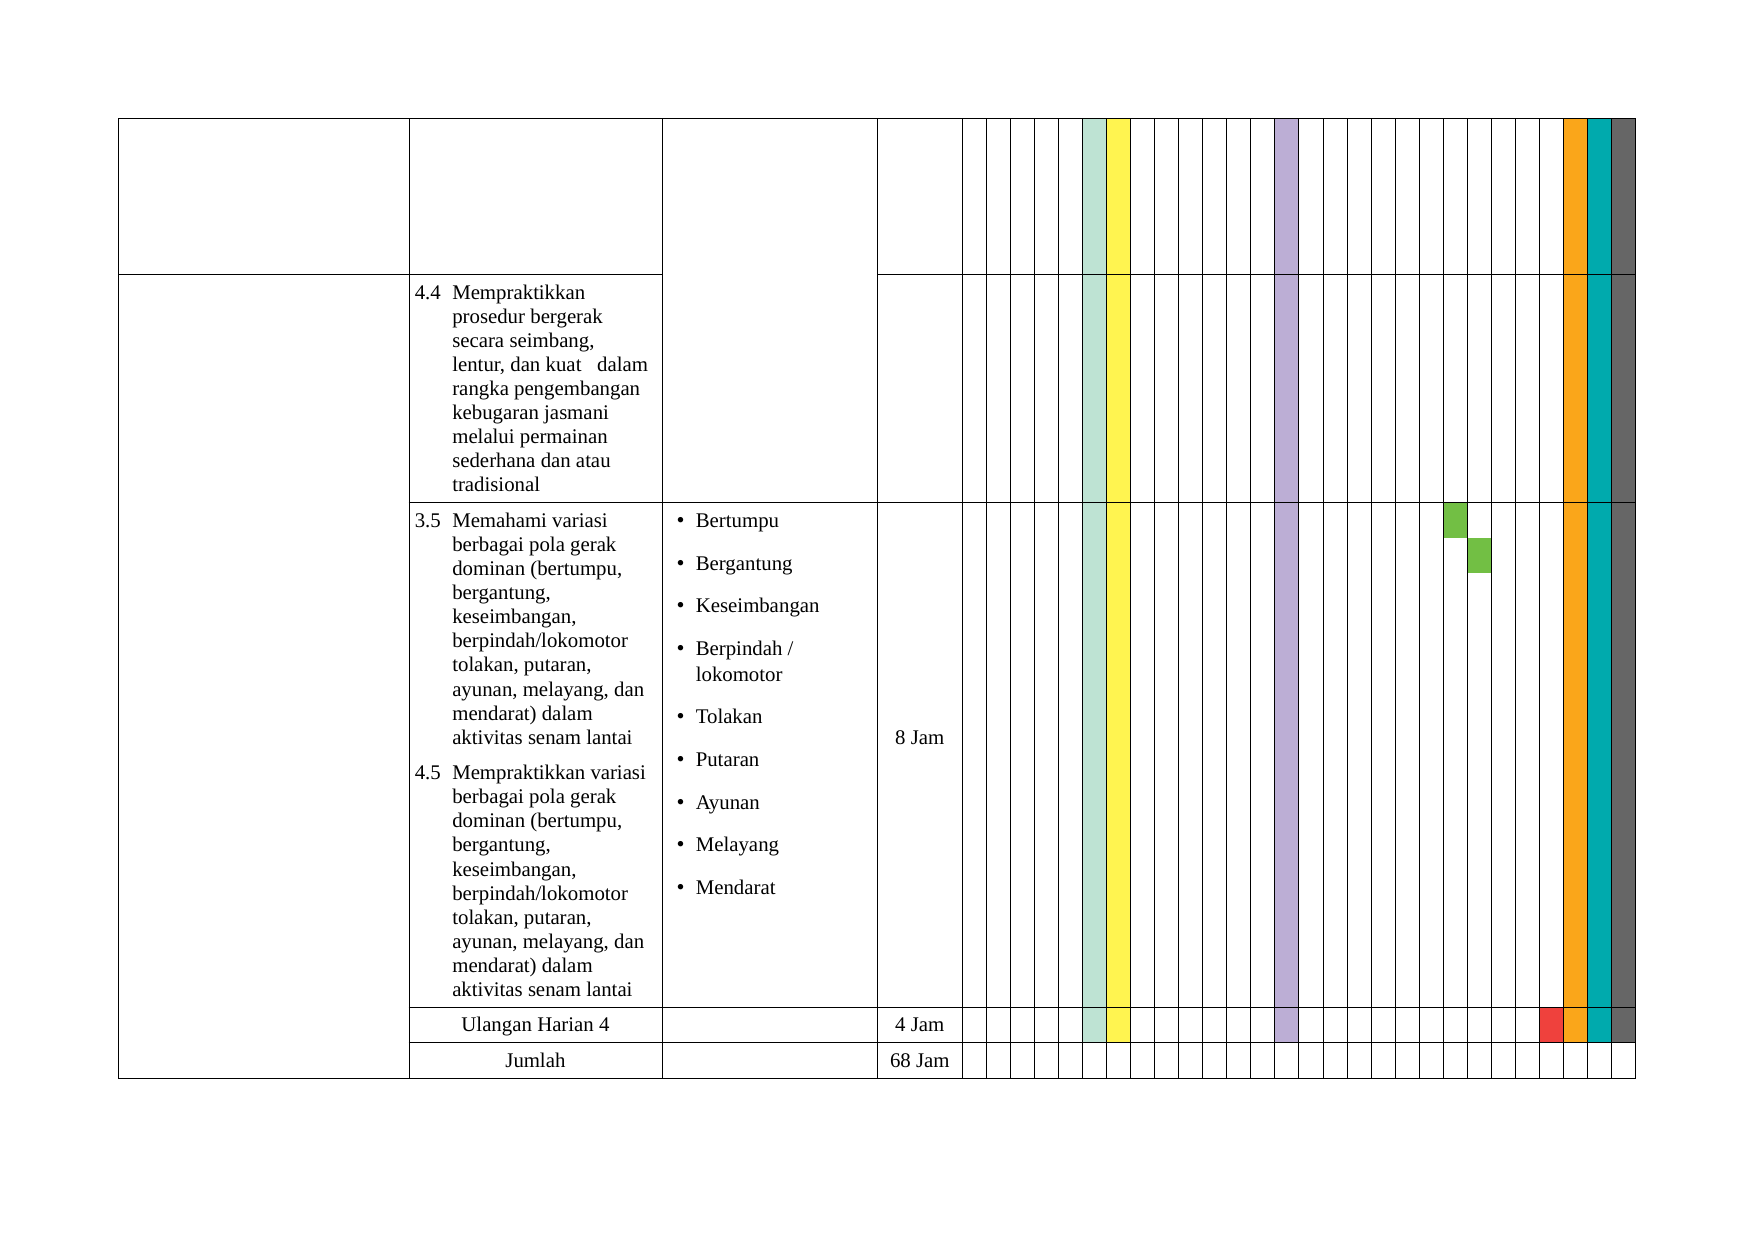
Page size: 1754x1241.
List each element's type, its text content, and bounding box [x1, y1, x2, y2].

table_cell [1372, 503, 1395, 754]
table_cell [1251, 1043, 1274, 1078]
table_cell [1083, 275, 1106, 502]
table_cell Ulangan Harian 4 [410, 1008, 662, 1042]
table_cell [1155, 119, 1178, 274]
table_cell [1588, 754, 1611, 1007]
table_cell [119, 275, 147, 502]
table_cell [148, 275, 409, 502]
table_cell [1420, 754, 1443, 1007]
table_cell [1059, 754, 1082, 1007]
table_cell [1564, 275, 1587, 502]
table_cell 3.5 [410, 503, 446, 754]
table_cell [1083, 503, 1106, 754]
table_cell [1059, 275, 1082, 502]
table_cell [1612, 275, 1635, 502]
table_cell [148, 1007, 409, 1042]
table_cell [1588, 275, 1611, 502]
table_cell [1324, 1008, 1347, 1042]
table_cell [148, 1042, 409, 1078]
table_cell [1324, 503, 1347, 754]
table_cell [1492, 503, 1515, 754]
table_cell 4.4 [410, 275, 446, 502]
table_cell [1468, 503, 1491, 538]
table_cell [1083, 1043, 1106, 1078]
table_cell [1131, 503, 1154, 754]
table_cell [1372, 754, 1395, 1007]
table_cell [1107, 503, 1130, 754]
table_cell [1564, 1043, 1587, 1078]
table_cell 68 Jam [878, 1043, 962, 1078]
table_cell [1540, 275, 1563, 502]
table_cell [1251, 275, 1274, 502]
table_cell [663, 1043, 877, 1078]
table_cell [1444, 538, 1467, 754]
table_cell [1059, 1043, 1082, 1078]
table_cell [1179, 119, 1202, 274]
table_cell [1540, 503, 1563, 754]
table_cell [1011, 754, 1034, 1007]
table_cell [1468, 275, 1491, 502]
table_cell [1516, 275, 1539, 502]
table_cell [446, 119, 662, 274]
table_cell [1227, 1043, 1250, 1078]
table_cell [1083, 119, 1106, 274]
table_cell [1227, 754, 1250, 1007]
table_cell [1348, 1008, 1371, 1042]
table_cell [119, 754, 147, 1007]
table_cell [1564, 754, 1587, 1007]
table_cell [1083, 1008, 1106, 1042]
table_cell [1059, 119, 1082, 274]
table_cell [1516, 754, 1539, 1007]
table_cell [1564, 119, 1587, 274]
table_cell [1444, 503, 1467, 538]
table_cell [1396, 1008, 1419, 1042]
table_cell [1396, 503, 1419, 754]
table_cell [1540, 119, 1563, 274]
table_cell [1203, 119, 1226, 274]
table_cell [1179, 1043, 1202, 1078]
table_cell [1324, 119, 1347, 274]
table_cell [1059, 1008, 1082, 1042]
table_cell [1131, 119, 1154, 274]
table_cell [148, 502, 409, 754]
table_cell [1588, 503, 1611, 754]
table_cell [987, 503, 1010, 754]
table_cell [1516, 1043, 1539, 1078]
table_cell [1035, 754, 1058, 1007]
table_cell [1564, 503, 1587, 754]
table_cell [1468, 1043, 1491, 1078]
table_cell [1372, 1008, 1395, 1042]
table_cell [1299, 119, 1323, 274]
table_cell [878, 275, 962, 502]
table_cell [1612, 754, 1635, 1007]
table_cell Memahami variasi berbagai pola gerak dominan (bertumpu, bergantung, keseimbangan, berpindah/lokomotor tolakan, putaran, ayunan, melayang, dan mendarat) dalam aktivitas senam lantai [446, 503, 662, 754]
table_cell [663, 119, 877, 502]
table_cell [1275, 754, 1298, 1007]
table_cell [1348, 503, 1371, 754]
table_cell [1612, 1043, 1635, 1078]
table_cell [1227, 1008, 1250, 1042]
table_cell [1324, 754, 1347, 1007]
table_cell [1444, 1043, 1467, 1078]
table_cell [1155, 503, 1178, 754]
table_cell [1492, 119, 1515, 274]
table_cell [1396, 1043, 1419, 1078]
table_cell Jumlah [410, 1043, 662, 1078]
table_cell [1396, 119, 1419, 274]
table_cell [987, 1043, 1010, 1078]
table_cell [1299, 1008, 1323, 1042]
table_cell [1420, 503, 1443, 754]
table_cell [1444, 1008, 1467, 1042]
table_cell [1516, 1008, 1539, 1042]
table_cell [1516, 119, 1539, 274]
table_cell [1107, 1043, 1130, 1078]
table_cell [1396, 754, 1419, 1007]
table_cell [1299, 275, 1323, 502]
table_cell [1492, 1008, 1515, 1042]
table_cell [410, 119, 446, 274]
table_cell [963, 1043, 986, 1078]
table_cell [1275, 1008, 1298, 1042]
table_cell 4 Jam [878, 1008, 962, 1042]
table_cell [1035, 275, 1058, 502]
table_cell [1011, 275, 1034, 502]
table_cell [663, 1008, 877, 1042]
table_cell [1059, 503, 1082, 754]
table_cell [1155, 1008, 1178, 1042]
table_cell [1299, 1043, 1323, 1078]
table_cell [1179, 275, 1202, 502]
table_cell [1203, 503, 1226, 754]
table_cell [1203, 1043, 1226, 1078]
table_cell [1275, 503, 1298, 754]
table_cell [1179, 1008, 1202, 1042]
table_cell [963, 754, 986, 1007]
table_cell [1540, 1043, 1563, 1078]
table_cell [148, 119, 409, 274]
table_cell [1468, 574, 1491, 754]
table_cell [1420, 275, 1443, 502]
table_cell [1492, 1043, 1515, 1078]
table_cell [1299, 754, 1323, 1007]
table_cell [119, 119, 147, 274]
table_cell [1107, 1008, 1130, 1042]
table_cell [1251, 754, 1274, 1007]
table_cell 4.5 [410, 754, 446, 1007]
table_cell [1227, 503, 1250, 754]
table_cell [1420, 1008, 1443, 1042]
table_cell [1396, 275, 1419, 502]
table_cell [1131, 1043, 1154, 1078]
table_cell [987, 1008, 1010, 1042]
table_cell [1155, 275, 1178, 502]
table_cell [1372, 275, 1395, 502]
table_cell [1251, 1008, 1274, 1042]
table_cell [1444, 754, 1467, 1007]
table_cell [1275, 119, 1298, 274]
table_cell [1612, 503, 1635, 754]
table_cell [1324, 275, 1347, 502]
table_cell [963, 1008, 986, 1042]
table_cell [878, 119, 962, 274]
table_cell [1011, 1043, 1034, 1078]
table_cell [1444, 119, 1467, 274]
table_cell [119, 1042, 147, 1078]
table_cell [1372, 1043, 1395, 1078]
table_cell [1612, 119, 1635, 274]
table_cell [1035, 1043, 1058, 1078]
table_cell [963, 119, 986, 274]
table_cell [1372, 119, 1395, 274]
table_cell [1275, 275, 1298, 502]
table_cell [1107, 754, 1130, 1007]
table_cell [1492, 754, 1515, 1007]
table_cell [878, 754, 962, 1007]
table_cell [1492, 275, 1515, 502]
table_cell [1203, 1008, 1226, 1042]
table_cell [148, 754, 409, 1007]
table_cell [1540, 754, 1563, 1007]
table_cell [1468, 1008, 1491, 1042]
table_cell [1420, 1043, 1443, 1078]
table_cell [1588, 119, 1611, 274]
table_cell [1131, 275, 1154, 502]
table_cell [1588, 1043, 1611, 1078]
table_cell Mempraktikkan prosedur bergerak secara seimbang, lentur, dan kuat dalam rangka pengembangan kebugaran jasmani melalui permainan sederhana dan atau tradisional [446, 275, 662, 502]
table_cell [987, 119, 1010, 274]
table_cell [1420, 119, 1443, 274]
table_cell [1468, 754, 1491, 1007]
table_cell [1035, 1008, 1058, 1042]
table_cell [1131, 754, 1154, 1007]
table_cell [1203, 754, 1226, 1007]
table_cell [1275, 1043, 1298, 1078]
table_cell [1299, 503, 1323, 754]
table_cell [1251, 503, 1274, 754]
table_cell [1348, 119, 1371, 274]
table_cell [1011, 503, 1034, 754]
table_cell [1227, 119, 1250, 274]
table_cell [1540, 1008, 1563, 1042]
table_cell [963, 275, 986, 502]
table_cell [1468, 119, 1491, 274]
table_cell [1348, 275, 1371, 502]
table_cell [1203, 275, 1226, 502]
table_cell [963, 503, 986, 754]
table_cell [1324, 1043, 1347, 1078]
table_cell [1348, 1043, 1371, 1078]
table_cell [1107, 275, 1130, 502]
table_cell [1179, 754, 1202, 1007]
table_cell [1155, 754, 1178, 1007]
table_cell 8 Jam [878, 503, 962, 754]
table_cell [1588, 1008, 1611, 1042]
table_cell [119, 1007, 147, 1042]
table_cell [1444, 275, 1467, 502]
table_cell [1251, 119, 1274, 274]
table_cell Mempraktikkan variasi berbagai pola gerak dominan (bertumpu, bergantung, keseimbangan, berpindah/lokomotor tolakan, putaran, ayunan, melayang, dan mendarat) dalam aktivitas senam lantai [446, 754, 662, 1007]
table_cell [1107, 119, 1130, 274]
table_cell [1035, 119, 1058, 274]
table_cell [1348, 754, 1371, 1007]
table_cell [1564, 1008, 1587, 1042]
table_cell [1468, 538, 1491, 573]
table_cell [1612, 1008, 1635, 1042]
table_cell [1083, 754, 1106, 1007]
table_cell [1227, 275, 1250, 502]
table_cell [1179, 503, 1202, 754]
table_cell [1011, 119, 1034, 274]
table_cell [1131, 1008, 1154, 1042]
table_cell [987, 754, 1010, 1007]
table_cell [1516, 503, 1539, 754]
table_cell Bertumpu Bergantung Keseimbangan Berpindah / lokomotor Tolakan Putaran Ayunan Melayang Mendarat [663, 503, 877, 1007]
table_cell [1011, 1008, 1034, 1042]
table_cell [987, 275, 1010, 502]
table_cell [1035, 503, 1058, 754]
table_cell [1155, 1043, 1178, 1078]
table_cell [119, 502, 147, 754]
